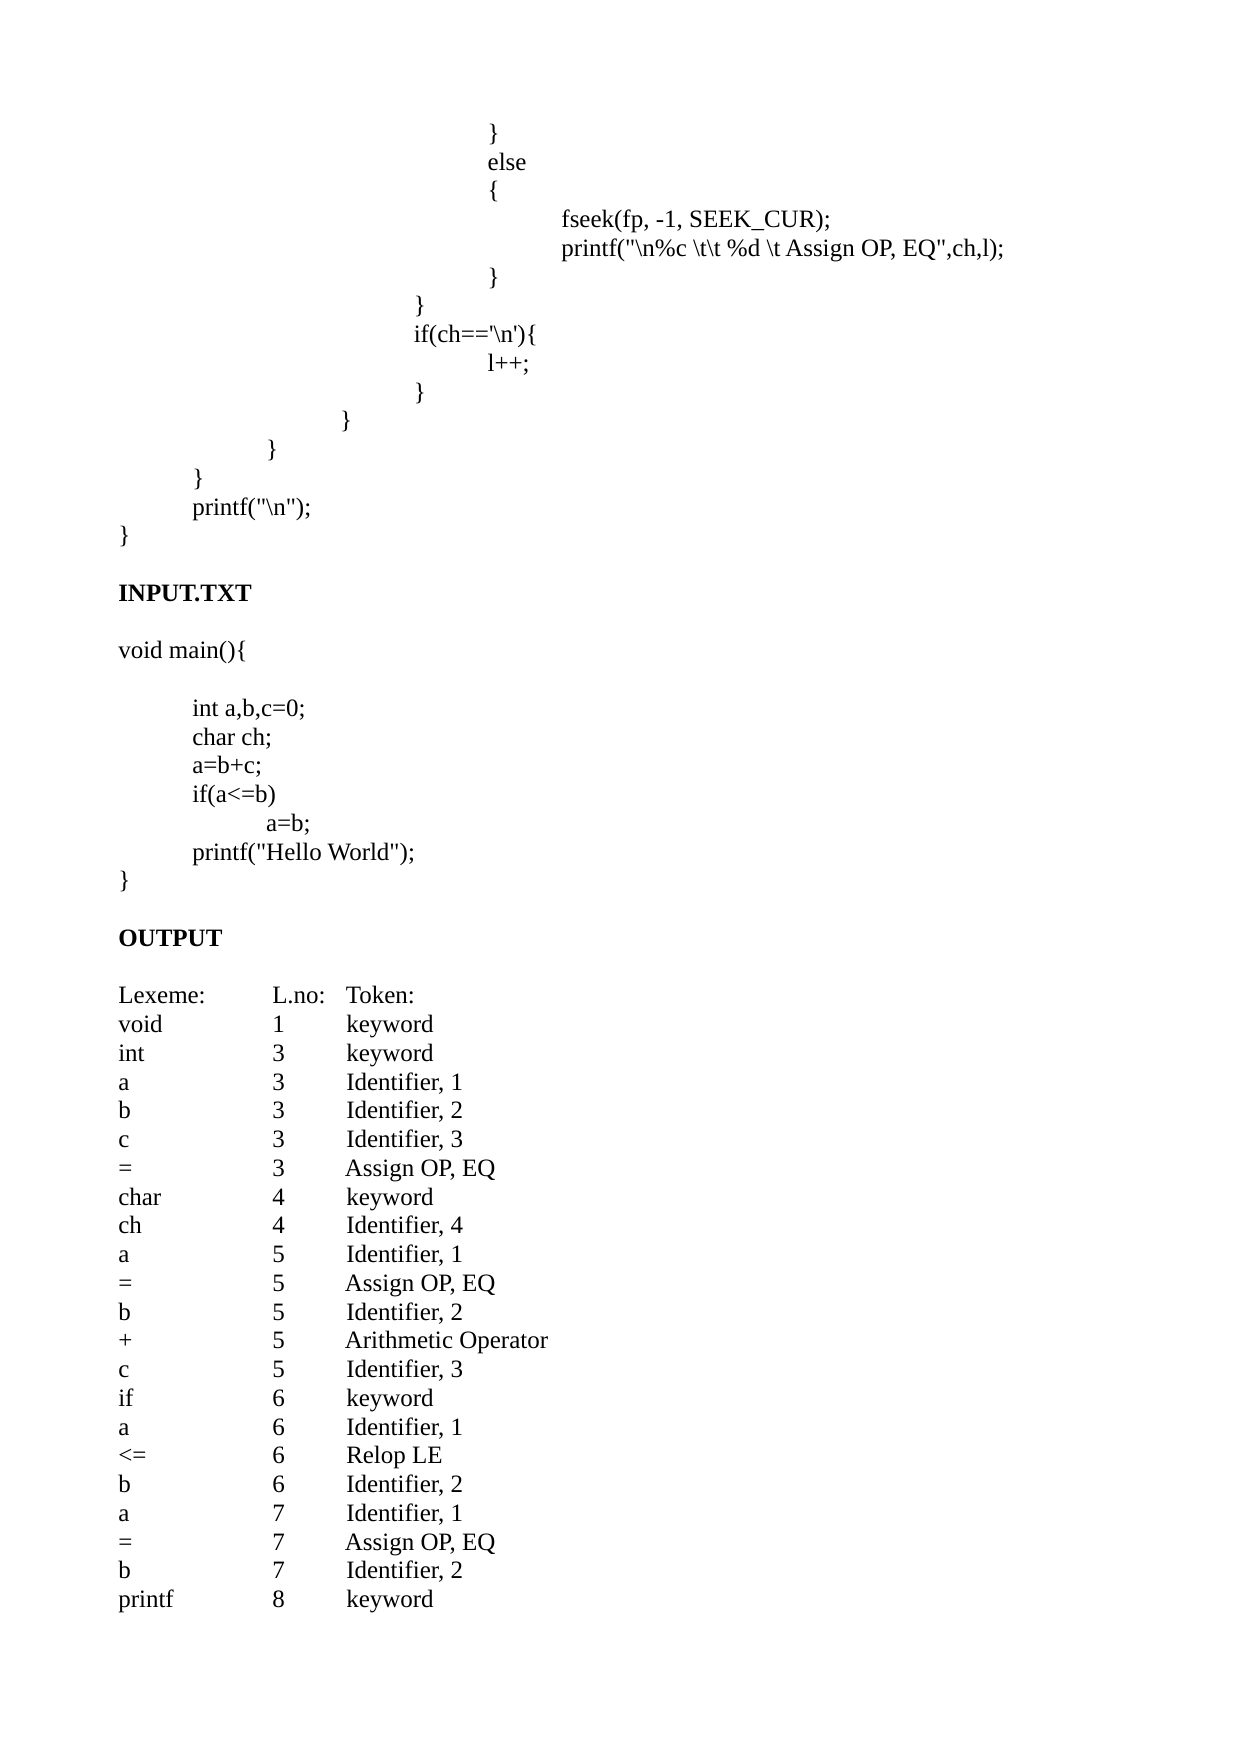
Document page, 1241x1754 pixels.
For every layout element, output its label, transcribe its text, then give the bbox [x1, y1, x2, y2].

text a 6 Identifier, 1 [118, 1412, 1122, 1441]
text else [118, 147, 1122, 176]
text OUTPUT [118, 923, 1122, 952]
text = 7 Assign OP, EQ [118, 1527, 1122, 1556]
text a=b+c; [118, 751, 1122, 779]
text a 3 Identifier, 1 [118, 1067, 1122, 1096]
text if(ch=='\n'){ [118, 319, 1122, 348]
text int a,b,c=0; [118, 693, 1122, 722]
text } [118, 377, 1122, 406]
text char ch; [118, 722, 1122, 751]
text b 3 Identifier, 2 [118, 1096, 1122, 1124]
text int 3 keyword [118, 1038, 1122, 1067]
text Lexeme: L.no: Token: [118, 981, 1122, 1009]
text printf("\n%c \t\t %d \t Assign OP, EQ",ch,l); [118, 233, 1122, 262]
text } [118, 866, 1122, 894]
text ch 4 Identifier, 4 [118, 1211, 1122, 1239]
text fseek(fp, -1, SEEK_CUR); [118, 204, 1122, 233]
text printf("Hello World"); [118, 837, 1122, 866]
text } [118, 262, 1122, 291]
text } [118, 463, 1122, 492]
text l++; [118, 348, 1122, 377]
text <= 6 Relop LE [118, 1441, 1122, 1469]
text c 5 Identifier, 3 [118, 1354, 1122, 1383]
text printf("\n"); [118, 492, 1122, 521]
text a 7 Identifier, 1 [118, 1498, 1122, 1527]
text c 3 Identifier, 3 [118, 1124, 1122, 1153]
text a 5 Identifier, 1 [118, 1239, 1122, 1268]
text char 4 keyword [118, 1182, 1122, 1211]
text = 5 Assign OP, EQ [118, 1268, 1122, 1297]
text } [118, 434, 1122, 463]
text = 3 Assign OP, EQ [118, 1153, 1122, 1182]
text + 5 Arithmetic Operator [118, 1326, 1122, 1354]
text b 6 Identifier, 2 [118, 1469, 1122, 1498]
text b 5 Identifier, 2 [118, 1297, 1122, 1326]
text void main(){ [118, 636, 1122, 664]
text } [118, 406, 1122, 434]
text if(a<=b) [118, 779, 1122, 808]
text } [118, 521, 1122, 549]
text { [118, 176, 1122, 204]
text } [118, 291, 1122, 319]
text } [118, 118, 1122, 147]
text a=b; [118, 808, 1122, 837]
text INPUT.TXT [118, 578, 1122, 607]
text b 7 Identifier, 2 [118, 1556, 1122, 1584]
text if 6 keyword [118, 1383, 1122, 1412]
text void 1 keyword [118, 1009, 1122, 1038]
text printf 8 keyword [118, 1584, 1122, 1613]
